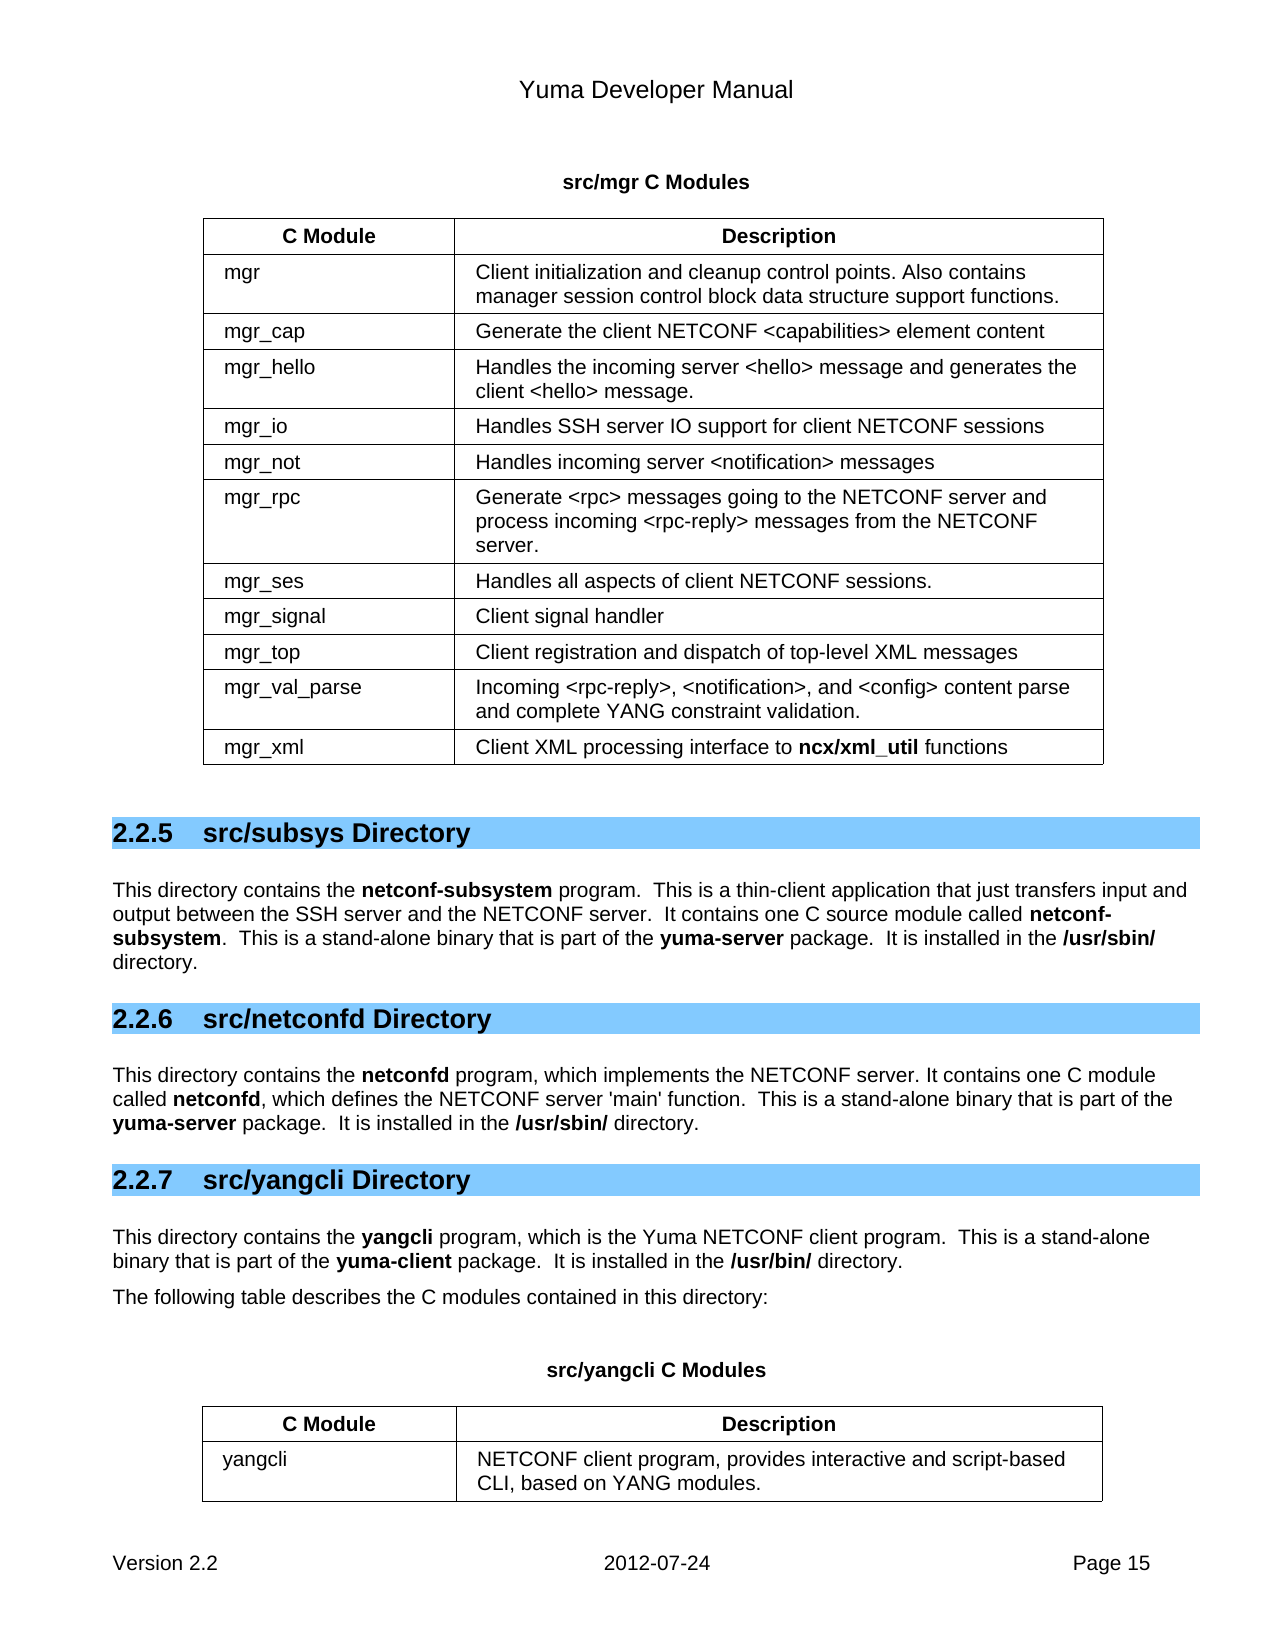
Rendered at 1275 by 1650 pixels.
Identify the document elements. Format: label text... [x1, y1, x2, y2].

table_cell Handles SSH server IO support for client NETCONF sessions [455, 409, 1103, 444]
table_cell Generate <rpc> messages going to the NETCONF server and process incoming <rpc-reply> messages from the NETCONF server. [455, 480, 1103, 563]
table_cell Handles all aspects of client NETCONF sessions. [455, 564, 1103, 598]
table_cell mgr_val_parse [204, 670, 454, 729]
table_cell Incoming <rpc-reply>, <notification>, and <config> content parse and complete YANG constraint validation. [455, 670, 1103, 729]
table_cell Client initialization and cleanup control points. Also contains manager session control block data structure support functions. [455, 255, 1103, 313]
table_cell mgr_top [204, 635, 454, 669]
table_header C Module [204, 219, 454, 254]
table_cell mgr_rpc [204, 480, 454, 563]
subtitle src/subsys Directory [112, 817, 1200, 849]
text This directory contains the netconf-subsystem program. This is a thin-client application that just transfers input and output between the SSH server and the NETCONF server. It contains one C source module called netconf-subsystem. This is a stand-alone binary that is part of the yuma-server package. It is installed in the /usr/sbin/ directory. [112, 878, 1200, 974]
table_cell Client XML processing interface to ncx/xml_util functions [455, 730, 1103, 764]
subtitle src/yangcli Directory [112, 1164, 1200, 1196]
table_cell mgr_signal [204, 599, 454, 634]
table_cell mgr [204, 255, 454, 313]
table_cell mgr_cap [204, 314, 454, 349]
text This directory contains the netconfd program, which implements the NETCONF server. It contains one C module called netconfd, which defines the NETCONF server 'main' function. This is a stand-alone binary that is part of the yuma-server package. It is installed in the /usr/sbin/ directory. [112, 1063, 1200, 1135]
table_cell mgr_xml [204, 730, 454, 764]
table_header C Module [203, 1407, 456, 1441]
table_cell Handles incoming server <notification> messages [455, 445, 1103, 479]
text This directory contains the yangcli program, which is the Yuma NETCONF client program. This is a stand-alone binary that is part of the yuma-client package. It is installed in the /usr/bin/ directory. [112, 1225, 1200, 1273]
table_cell Generate the client NETCONF <capabilities> element content [455, 314, 1103, 349]
subtitle src/mgr C Modules [127, 170, 1185, 194]
text The following table describes the C modules contained in this directory: [112, 1285, 1200, 1309]
table_cell NETCONF client program, provides interactive and script-based CLI, based on YANG modules. [457, 1442, 1102, 1501]
table_cell yangcli [203, 1442, 456, 1501]
subtitle src/netconfd Directory [112, 1003, 1200, 1034]
table_cell Client registration and dispatch of top-level XML messages [455, 635, 1103, 669]
table_cell Handles the incoming server <hello> message and generates the client <hello> message. [455, 350, 1103, 408]
subtitle src/yangcli C Modules [127, 1358, 1185, 1382]
table_header Description [457, 1407, 1102, 1441]
table_cell Client signal handler [455, 599, 1103, 634]
table_header Description [455, 219, 1103, 254]
table_cell mgr_not [204, 445, 454, 479]
table_cell mgr_hello [204, 350, 454, 408]
table_cell mgr_io [204, 409, 454, 444]
table_cell mgr_ses [204, 564, 454, 598]
